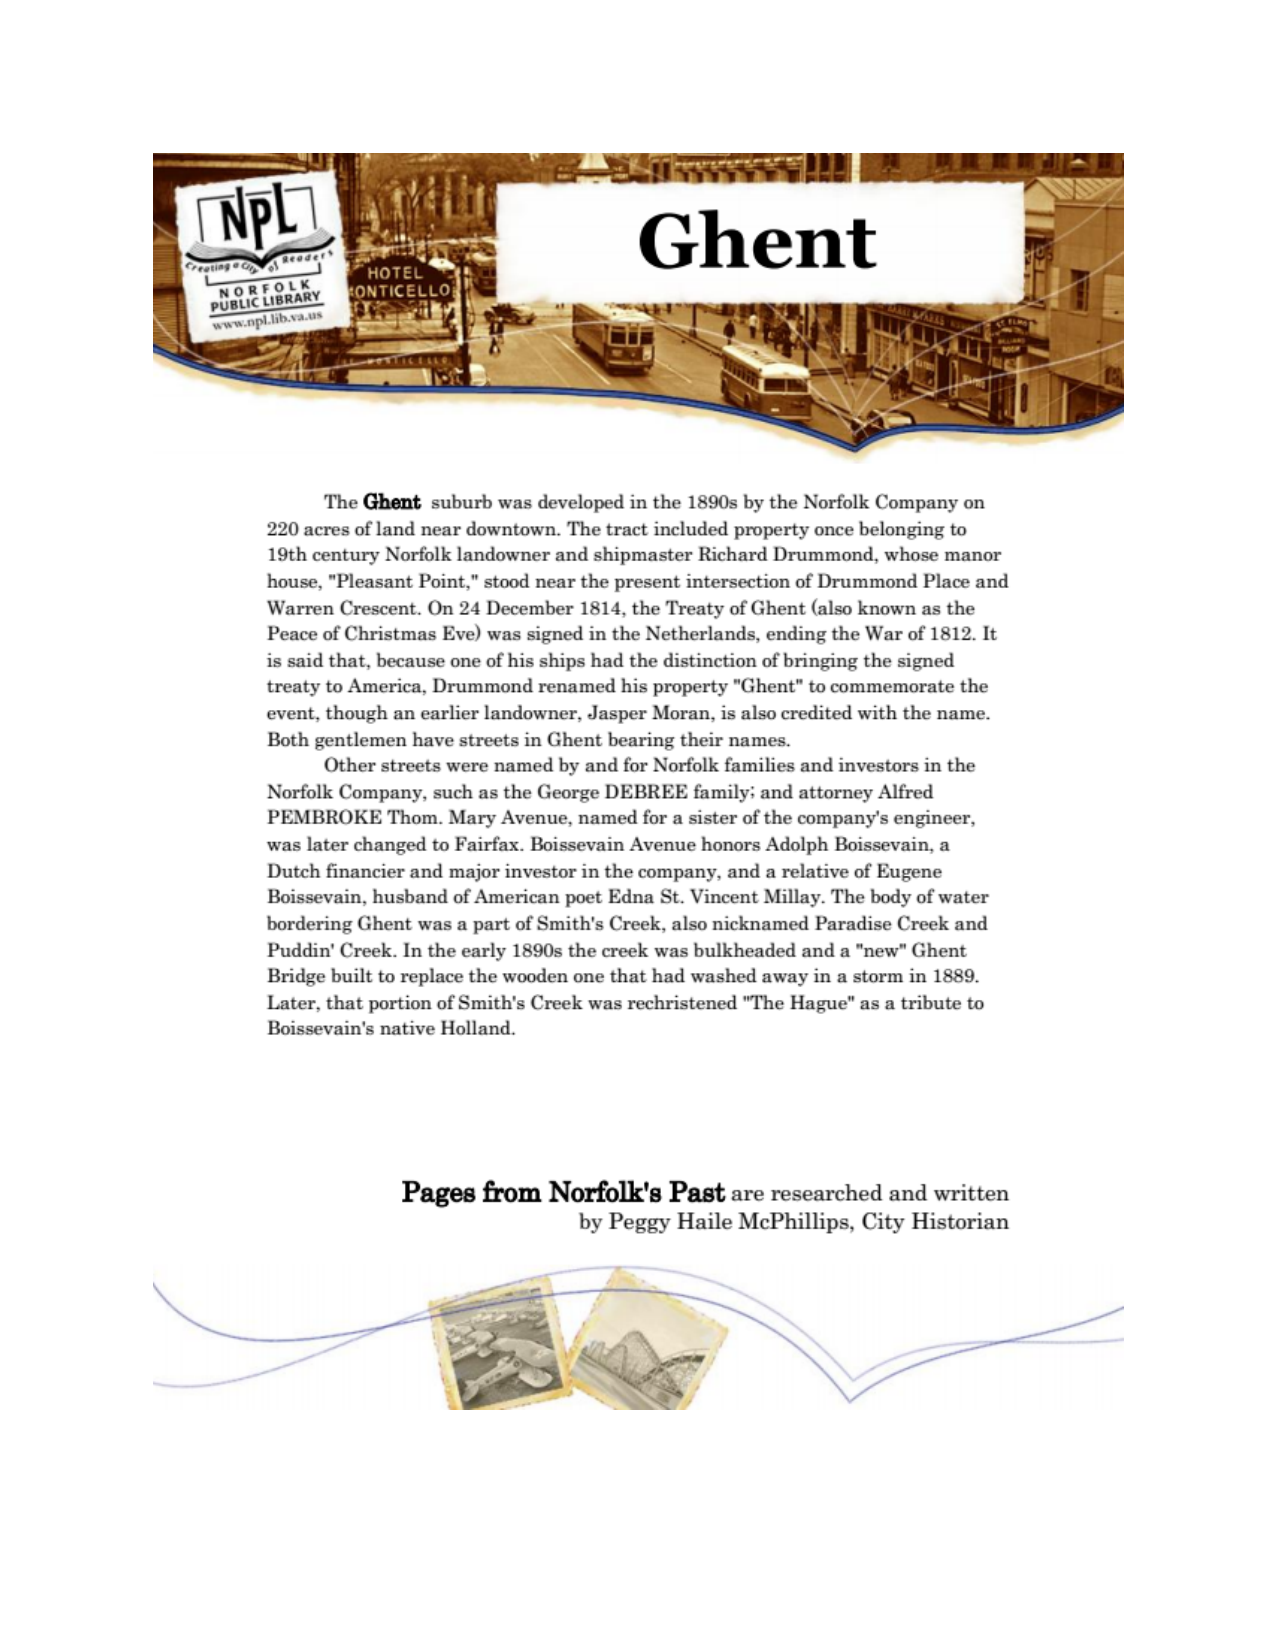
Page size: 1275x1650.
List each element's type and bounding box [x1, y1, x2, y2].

picture [153, 153, 1124, 1410]
